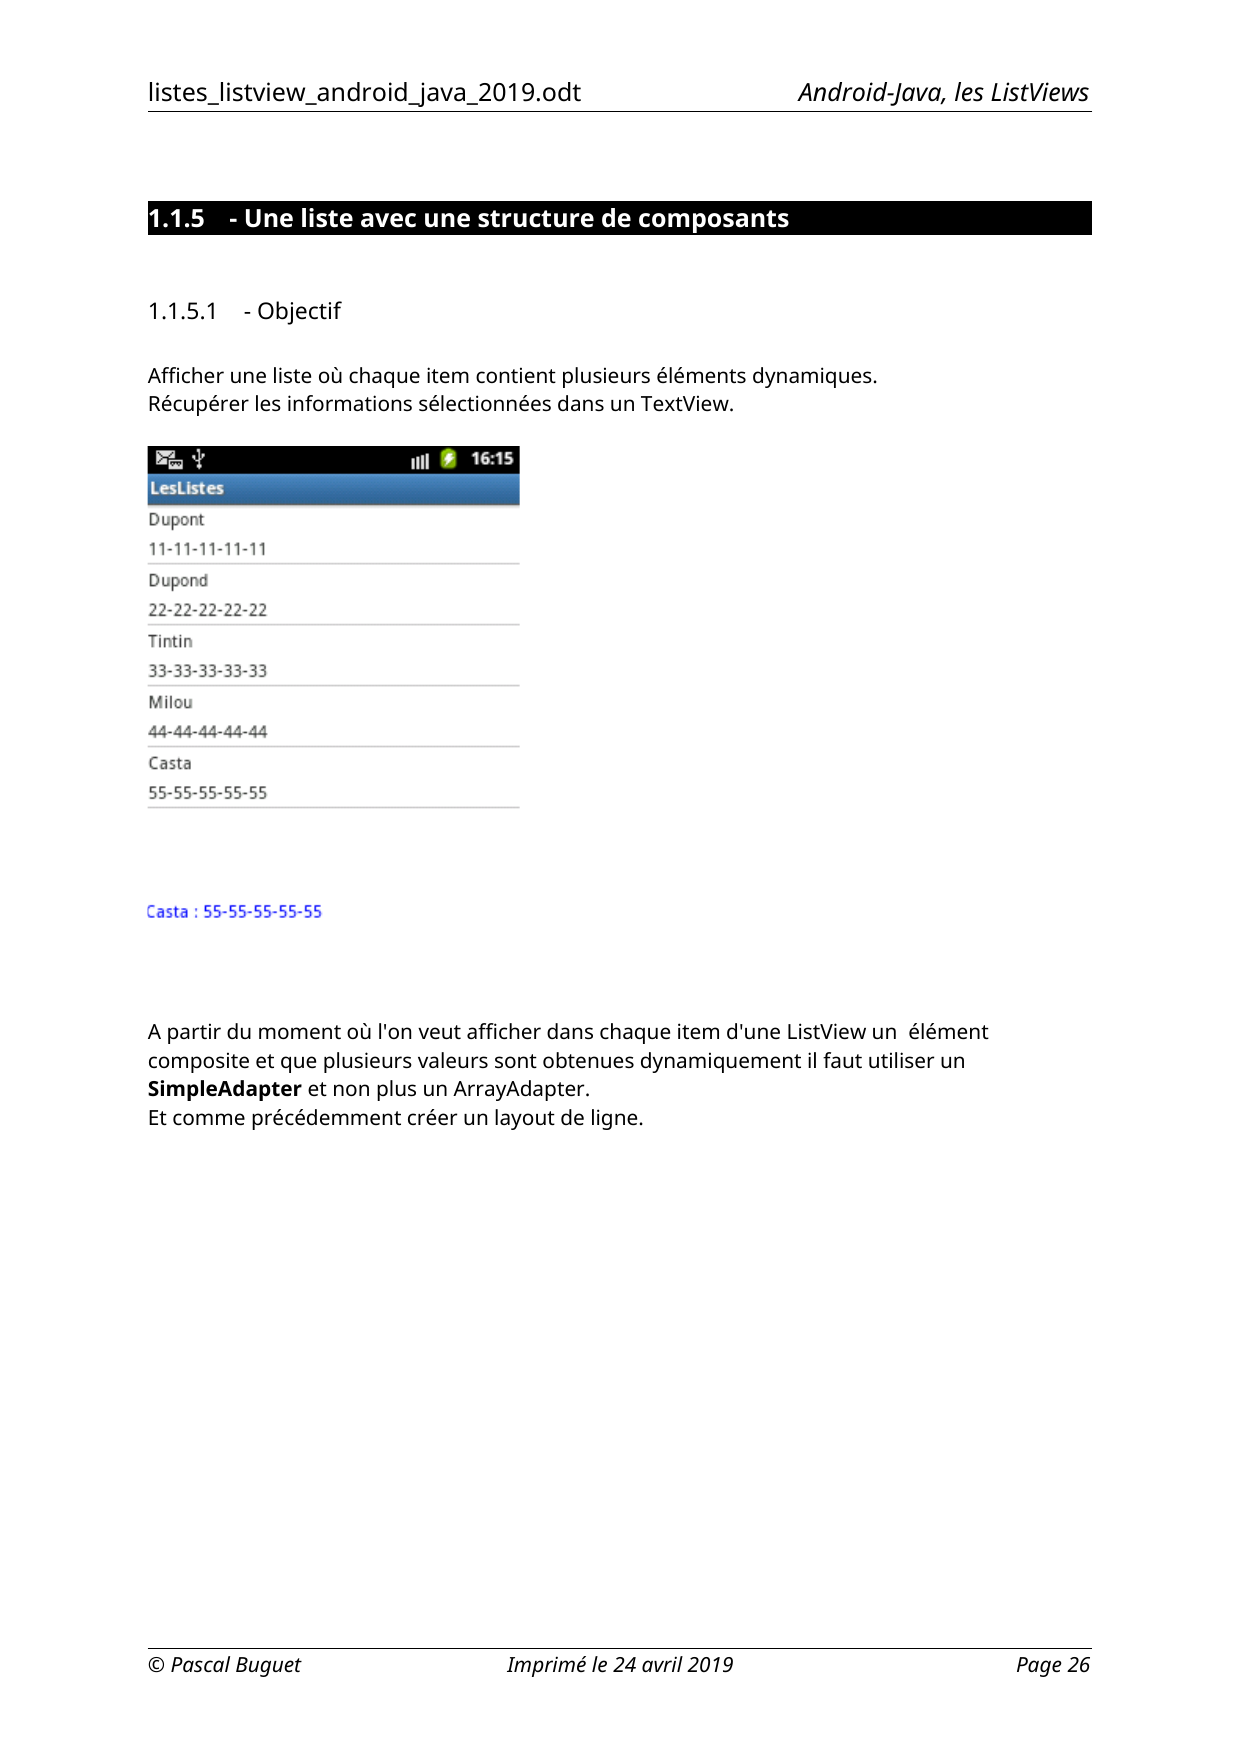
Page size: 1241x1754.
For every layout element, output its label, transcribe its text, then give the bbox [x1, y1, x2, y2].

text A partir du moment où l'on veut afficher dans chaque item d'une ListView un élément composite et que plusieurs valeurs sont obtenues dynamiquement il faut utiliser un SimpleAdapter et non plus un ArrayAdapter. [148, 1017, 1092, 1103]
picture [147, 446, 520, 932]
subtitle - Objectif [148, 295, 1092, 326]
text Afficher une liste où chaque item contient plusieurs éléments dynamiques. [148, 361, 1092, 389]
text Récupérer les informations sélectionnées dans un TextView. [148, 389, 1092, 418]
text Et comme précédemment créer un layout de ligne. [148, 1103, 1092, 1131]
subtitle - Une liste avec une structure de composants [148, 201, 1092, 235]
